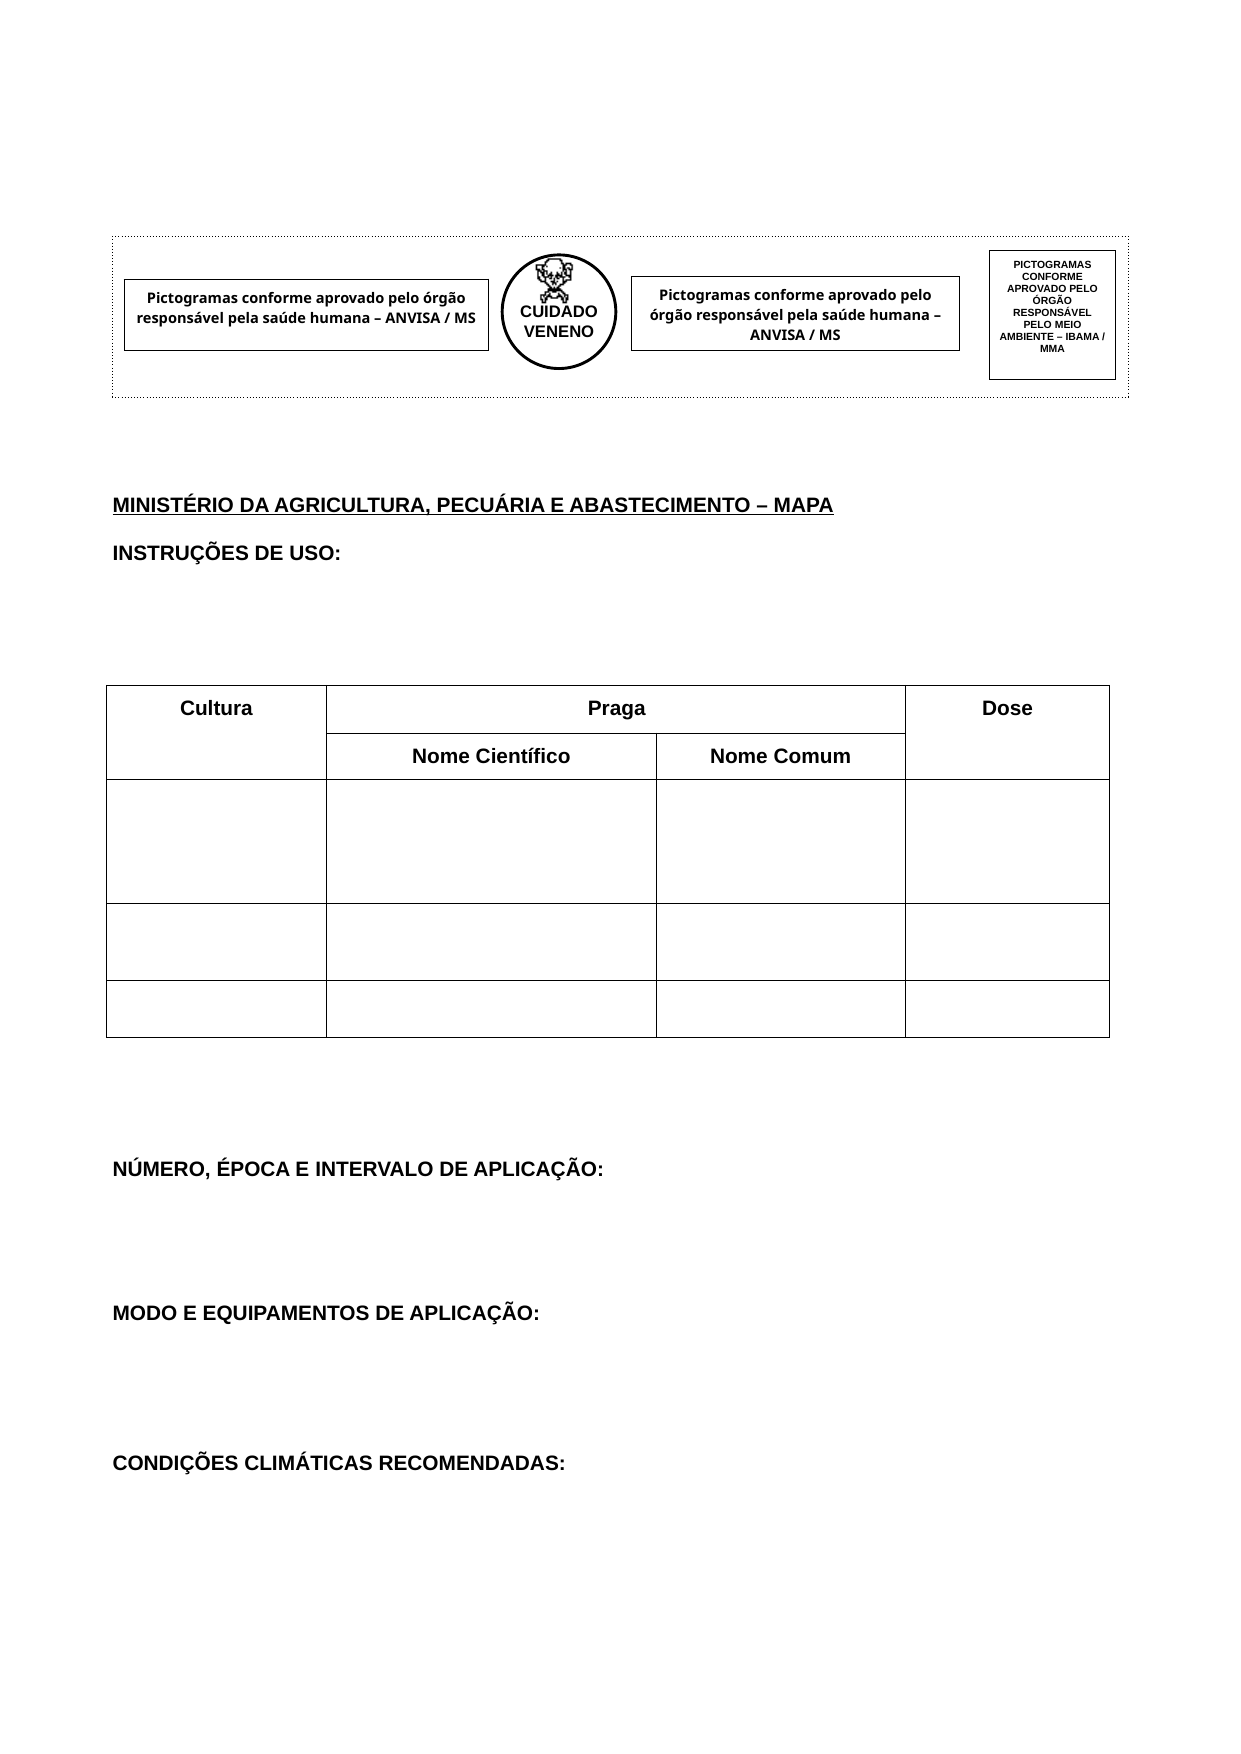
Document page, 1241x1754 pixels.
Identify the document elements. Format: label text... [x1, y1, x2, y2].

table_cell <for each="rec in o.use_recommendation_ids"> [107, 780, 326, 903]
text </for> [112, 1400, 1122, 1424]
table_header [588, 266, 608, 287]
picture [533, 257, 588, 317]
text <insert_html(inf)> [112, 1229, 1128, 1253]
table_header Praga [327, 686, 905, 732]
text </for> [112, 1109, 1122, 1133]
table_header [112, 236, 1128, 287]
table_header [125, 280, 488, 350]
text </for> [112, 1253, 1128, 1277]
text CONDIÇÕES CLIMÁTICAS RECOMENDADAS: [112, 1451, 1122, 1475]
table_cell <rec.crop_id.name> [327, 904, 656, 980]
table_header [632, 277, 959, 350]
text <insert_html(inf)> [112, 1530, 1128, 1554]
table_cell Nome Comum [657, 734, 905, 779]
table_cell <rec.crop_id.common_name> [107, 904, 326, 980]
table_header [990, 251, 1115, 379]
text <for each="inf in informations(o, 'Application method')"> [112, 1352, 1128, 1376]
table_cell [657, 981, 905, 1037]
text <for each="inf in informations(o, 'Purpose')"> [112, 589, 1128, 613]
table_header Cultura [107, 686, 326, 779]
table_cell Nome Científico [327, 734, 656, 779]
text </for> [112, 637, 1128, 661]
text NÚMERO, ÉPOCA E INTERVALO DE APLICAÇÃO: [112, 1157, 1128, 1181]
table_cell <rec.commecial_product_rate> [906, 904, 1109, 980]
list INSTRUÇÕES DE USO: [112, 541, 1128, 565]
table_header [588, 307, 594, 315]
text MODO E EQUIPAMENTOS DE APLICAÇÃO: [112, 1301, 1122, 1324]
text <for each="inf in informations(o, 'Number, timing and interval between applications','approved')"> [112, 1205, 1128, 1229]
picture [552, 307, 557, 315]
text <insert_html(inf)> [112, 613, 1128, 637]
table_header [511, 264, 533, 287]
text MINISTÉRIO DA AGRICULTURA, PECUÁRIA E ABASTECIMENTO – MAPA [112, 493, 1128, 517]
text <insert_html(inf)> [112, 1376, 1128, 1400]
table_cell [327, 780, 656, 903]
text <insert_html(inf)> [112, 1085, 1128, 1109]
text <for each="inf in informations(o, 'Use instructions')"> [112, 1061, 1128, 1085]
table_cell <rec.crop_id.common_name> [657, 904, 905, 980]
table_cell [657, 780, 905, 903]
table_header [504, 288, 614, 367]
table_cell [906, 780, 1109, 903]
table_header Dose [906, 686, 1109, 779]
table_header [112, 288, 1128, 397]
text <for each="inf in informations(o, 'Climatic Conditions')"> [112, 1506, 1128, 1530]
table_cell [906, 981, 1109, 1037]
table_cell </for> [107, 981, 326, 1037]
picture [576, 307, 581, 315]
table_cell [327, 981, 656, 1037]
text </for> [112, 1554, 1122, 1578]
picture [577, 255, 588, 260]
